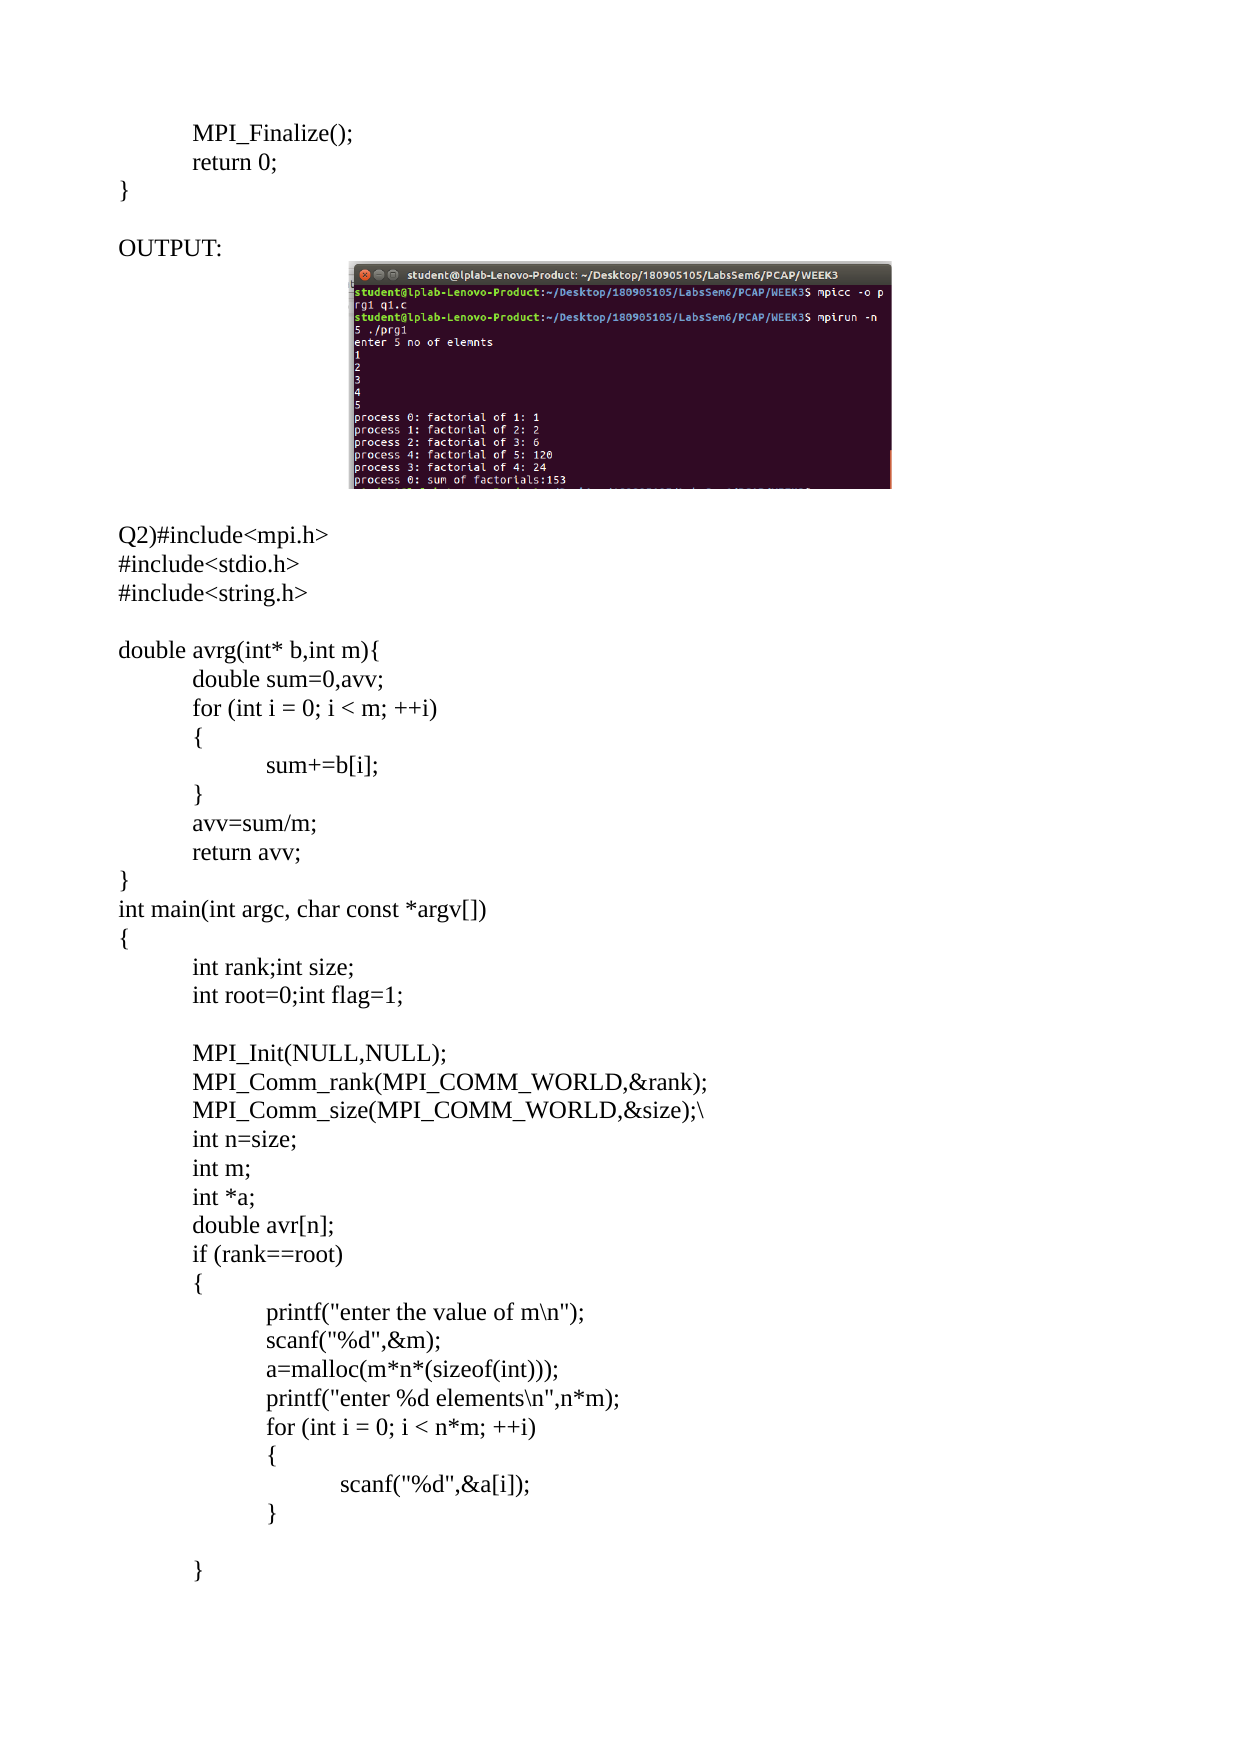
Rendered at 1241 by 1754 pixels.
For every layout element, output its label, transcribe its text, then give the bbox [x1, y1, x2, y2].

text return avv; [118, 837, 1122, 866]
text int main(int argc, char const *argv[]) [118, 894, 1122, 923]
text } [118, 866, 1122, 894]
text scanf("%d",&m); [118, 1326, 1122, 1354]
text MPI_Comm_size(MPI_COMM_WORLD,&size);\ [118, 1096, 1122, 1124]
text for (int i = 0; i < m; ++i) [118, 693, 1122, 722]
text { [118, 923, 1122, 952]
text double avr[n]; [118, 1211, 1122, 1239]
text MPI_Finalize(); [118, 118, 1122, 147]
text Q2)#include<mpi.h> [118, 521, 1122, 549]
text double sum=0,avv; [118, 664, 1122, 693]
text int m; [118, 1153, 1122, 1182]
text MPI_Comm_rank(MPI_COMM_WORLD,&rank); [118, 1067, 1122, 1096]
text { [118, 722, 1122, 751]
text if (rank==root) [118, 1239, 1122, 1268]
text { [118, 1441, 1122, 1469]
text int n=size; [118, 1124, 1122, 1153]
text #include<string.h> [118, 578, 1122, 607]
text printf("enter %d elements\n",n*m); [118, 1383, 1122, 1412]
text } [118, 1556, 1122, 1584]
text int root=0;int flag=1; [118, 981, 1122, 1009]
text } [118, 176, 1122, 204]
text } [118, 1498, 1122, 1527]
text MPI_Init(NULL,NULL); [118, 1038, 1122, 1067]
text return 0; [118, 147, 1122, 176]
text int *a; [118, 1182, 1122, 1211]
picture [348, 261, 892, 489]
text #include<stdio.h> [118, 549, 1122, 578]
text a=malloc(m*n*(sizeof(int))); [118, 1354, 1122, 1383]
text { [118, 1268, 1122, 1297]
text int rank;int size; [118, 952, 1122, 981]
text printf("enter the value of m\n"); [118, 1297, 1122, 1326]
text scanf("%d",&a[i]); [118, 1469, 1122, 1498]
text for (int i = 0; i < n*m; ++i) [118, 1412, 1122, 1441]
text sum+=b[i]; [118, 751, 1122, 779]
text double avrg(int* b,int m){ [118, 636, 1122, 664]
text OUTPUT: [118, 233, 1122, 262]
text } [118, 779, 1122, 808]
text avv=sum/m; [118, 808, 1122, 837]
